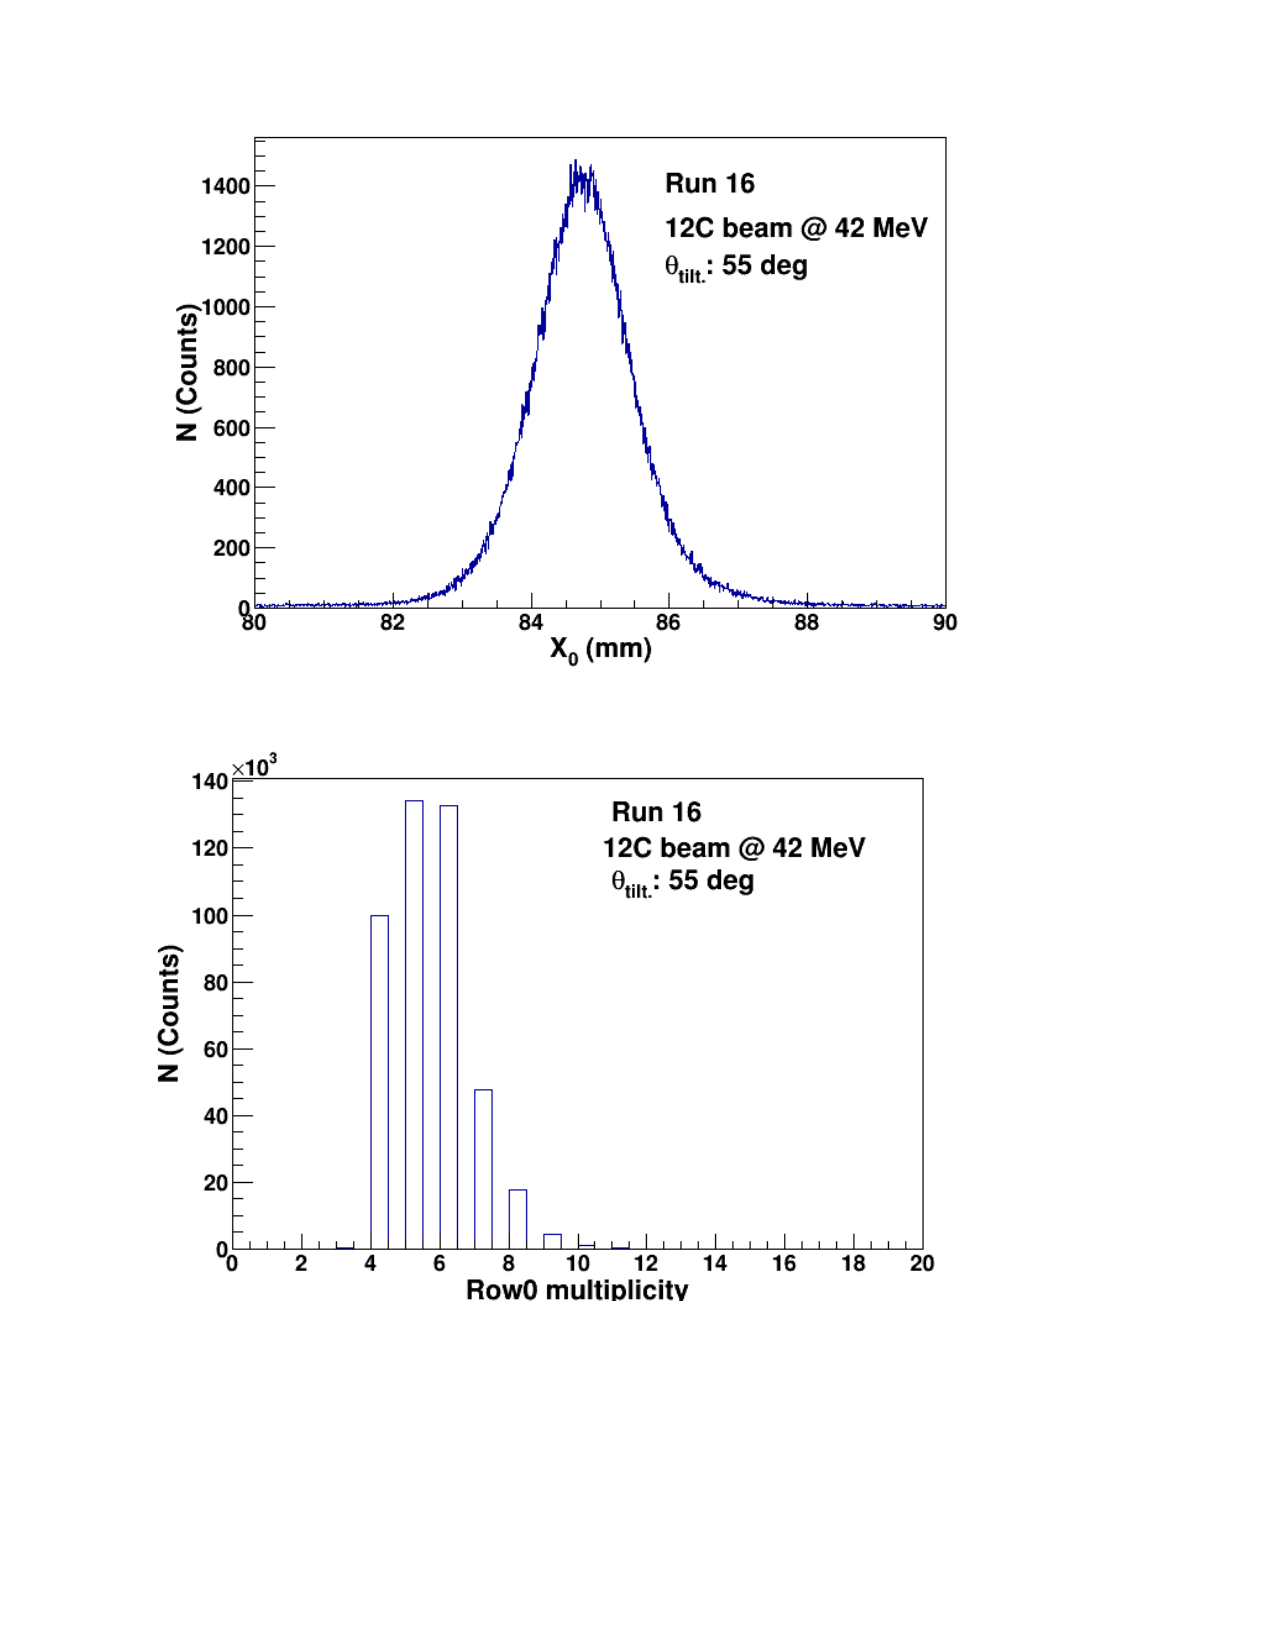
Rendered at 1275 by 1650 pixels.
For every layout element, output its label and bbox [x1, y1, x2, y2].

picture [147, 743, 943, 1301]
picture [169, 123, 968, 667]
